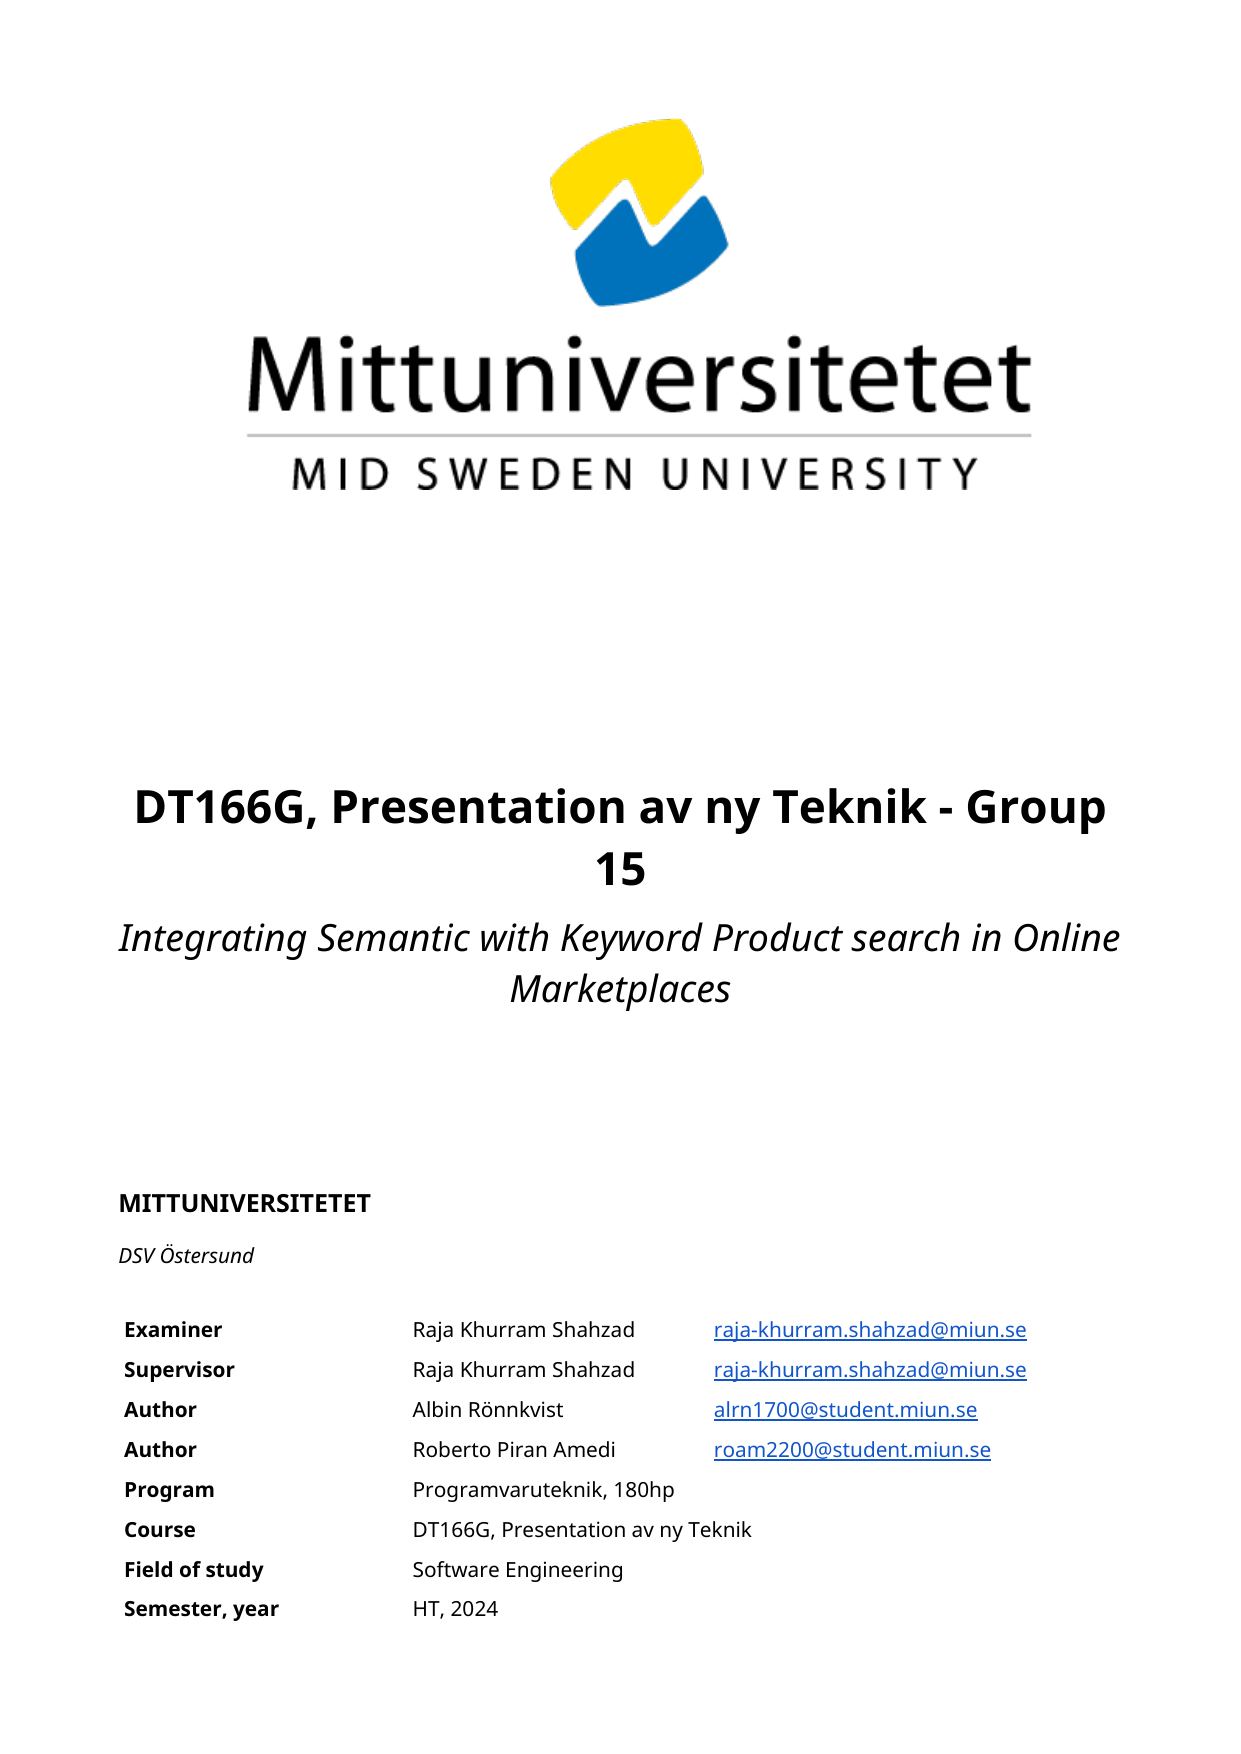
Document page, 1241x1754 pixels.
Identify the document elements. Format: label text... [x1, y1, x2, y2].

subtitle Integrating Semantic with Keyword Product search in Online Marketplaces [118, 912, 1122, 1014]
table_header raja-khurram.shahzad@miun.se [708, 1310, 1122, 1349]
table_cell Program [118, 1469, 407, 1509]
table_cell Course [118, 1509, 407, 1549]
table_cell DT166G, Presentation av ny Teknik [407, 1509, 1122, 1549]
picture [246, 118, 1032, 490]
table_cell Semester, year [118, 1589, 407, 1629]
text DSV Östersund [118, 1241, 1122, 1270]
table_cell HT, 2024 [407, 1589, 1122, 1629]
table_cell roam2200@student.miun.se [708, 1429, 1122, 1469]
table_cell Albin Rönnkvist [407, 1389, 708, 1429]
table_cell Raja Khurram Shahzad [407, 1350, 708, 1389]
table_header Examiner [118, 1310, 407, 1349]
table_header Raja Khurram Shahzad [407, 1310, 708, 1349]
table_cell Roberto Piran Amedi [407, 1429, 708, 1469]
title DT166G, Presentation av ny Teknik - Group 15 [118, 774, 1122, 899]
text MITTUNIVERSITETET [118, 1186, 1122, 1220]
table_cell Author [118, 1389, 407, 1429]
table_cell Supervisor [118, 1350, 407, 1389]
table_cell Software Engineering [407, 1549, 1122, 1589]
table_cell Programvaruteknik, 180hp [407, 1469, 1122, 1509]
table_cell alrn1700@student.miun.se [708, 1389, 1122, 1429]
table_cell Author [118, 1429, 407, 1469]
table_cell Field of study [118, 1549, 407, 1589]
table_cell raja-khurram.shahzad@miun.se [708, 1350, 1122, 1389]
